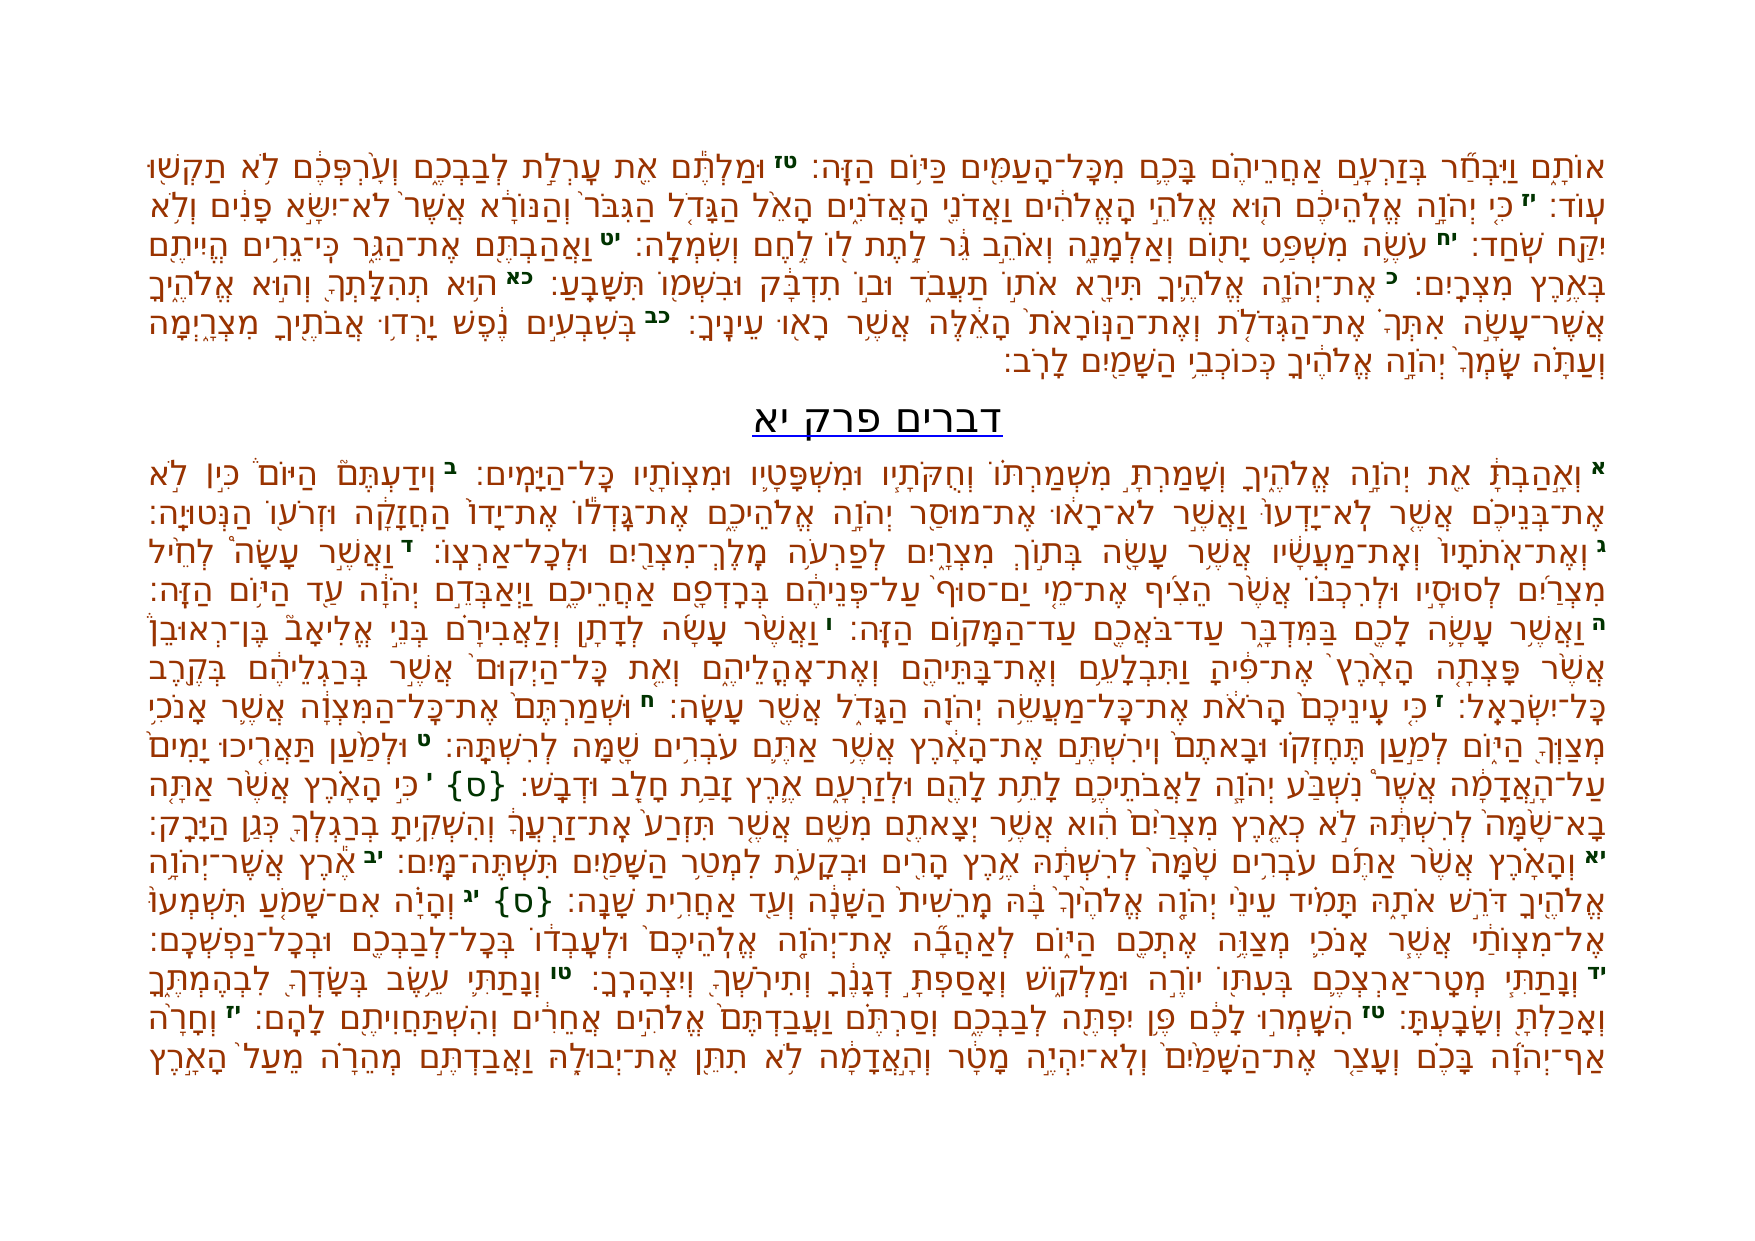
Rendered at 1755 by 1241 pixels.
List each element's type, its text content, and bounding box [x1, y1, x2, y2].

text א וְאָ֣הַבְתָּ֔ אֵ֖ת יְהֹוָ֣ה אֱלֹהֶ֑יךָ וְשָׁמַרְתָּ֣ מִשְׁמַרְתּ֗וֹ וְחֻקֹּתָ֧יו וּמִשְׁפָּטָ֛יו וּמִצְוֺתָ֖יו כׇּל־הַיָּמִֽים׃ ב וִֽידַעְתֶּם֮ הַיּוֹם֒ כִּ֣י׀ לֹ֣א אֶת־בְּנֵיכֶ֗ם אֲשֶׁ֤ר לֹֽא־יָדְעוּ֙ וַאֲשֶׁ֣ר לֹא־רָא֔וּ אֶת־מוּסַ֖ר יְהֹוָ֣ה אֱלֹהֵיכֶ֑ם אֶת־גׇּדְל֕וֹ אֶת־יָדוֹ֙ הַחֲזָקָ֔ה וּזְרֹע֖וֹ הַנְּטוּיָֽה׃ ג וְאֶת־אֹֽתֹתָיו֙ וְאֶֽת־מַעֲשָׂ֔יו אֲשֶׁ֥ר עָשָׂ֖ה בְּת֣וֹךְ מִצְרָ֑יִם לְפַרְעֹ֥ה מֶֽלֶךְ־מִצְרַ֖יִם וּלְכׇל־אַרְצֽוֹ׃ ד וַאֲשֶׁ֣ר עָשָׂה֩ לְחֵ֨יל מִצְרַ֜יִם לְסוּסָ֣יו וּלְרִכְבּ֗וֹ אֲשֶׁ֨ר הֵצִ֜יף אֶת־מֵ֤י יַם־סוּף֙ עַל־פְּנֵיהֶ֔ם בְּרׇדְפָ֖ם אַחֲרֵיכֶ֑ם וַיְאַבְּדֵ֣ם יְהֹוָ֔ה עַ֖ד הַיּ֥וֹם הַזֶּֽה׃ ה וַאֲשֶׁ֥ר עָשָׂ֛ה לָכֶ֖ם בַּמִּדְבָּ֑ר עַד־בֹּאֲכֶ֖ם עַד־הַמָּק֥וֹם הַזֶּֽה׃ ו וַאֲשֶׁ֨ר עָשָׂ֜ה לְדָתָ֣ן וְלַאֲבִירָ֗ם בְּנֵ֣י אֱלִיאָב֮ בֶּן־רְאוּבֵן֒ אֲשֶׁ֨ר פָּצְתָ֤ה הָאָ֙רֶץ֙ אֶת־פִּ֔יהָ וַתִּבְלָעֵ֥ם וְאֶת־בָּתֵּיהֶ֖ם וְאֶת־אׇהֳלֵיהֶ֑ם וְאֵ֤ת כׇּל־הַיְקוּם֙ אֲשֶׁ֣ר בְּרַגְלֵיהֶ֔ם בְּקֶ֖רֶב כׇּל־יִשְׂרָאֵֽל׃ ז כִּ֤י עֵֽינֵיכֶם֙ הָֽרֹאֹ֔ת אֶת־כׇּל־מַעֲשֵׂ֥ה יְהֹוָ֖ה הַגָּדֹ֑ל אֲשֶׁ֖ר עָשָֽׂה׃ ח וּשְׁמַרְתֶּם֙ אֶת־כׇּל־הַמִּצְוָ֔ה אֲשֶׁ֛ר אָנֹכִ֥י מְצַוְּךָ֖ הַיּ֑וֹם לְמַ֣עַן תֶּחֶזְק֗וּ וּבָאתֶם֙ וִֽירִשְׁתֶּ֣ם אֶת־הָאָ֔רֶץ אֲשֶׁ֥ר אַתֶּ֛ם עֹבְרִ֥ים שָׁ֖מָּה לְרִשְׁתָּֽהּ׃ ט וּלְמַ֨עַן תַּאֲרִ֤יכוּ יָמִים֙ עַל־הָ֣אֲדָמָ֔ה אֲשֶׁר֩ נִשְׁבַּ֨ע יְהֹוָ֧ה לַאֲבֹתֵיכֶ֛ם לָתֵ֥ת לָהֶ֖ם וּלְזַרְעָ֑ם אֶ֛רֶץ זָבַ֥ת חָלָ֖ב וּדְבָֽשׁ׃ {ס} י כִּ֣י הָאָ֗רֶץ אֲשֶׁ֨ר אַתָּ֤ה בָא־שָׁ֙מָּה֙ לְרִשְׁתָּ֔הּ לֹ֣א כְאֶ֤רֶץ מִצְרַ֙יִם֙ הִ֔וא אֲשֶׁ֥ר יְצָאתֶ֖ם מִשָּׁ֑ם אֲשֶׁ֤ר תִּזְרַע֙ אֶֽת־זַרְעֲךָ֔ וְהִשְׁקִ֥יתָ בְרַגְלְךָ֖ כְּגַ֥ן הַיָּרָֽק׃ יא וְהָאָ֗רֶץ אֲשֶׁ֨ר אַתֶּ֜ם עֹבְרִ֥ים שָׁ֙מָּה֙ לְרִשְׁתָּ֔הּ אֶ֥רֶץ הָרִ֖ים וּבְקָעֹ֑ת לִמְטַ֥ר הַשָּׁמַ֖יִם תִּשְׁתֶּה־מָּֽיִם׃ יב אֶ֕רֶץ אֲשֶׁר־יְהֹוָ֥ה אֱלֹהֶ֖יךָ דֹּרֵ֣שׁ אֹתָ֑הּ תָּמִ֗יד עֵינֵ֨י יְהֹוָ֤ה אֱלֹהֶ֙יךָ֙ בָּ֔הּ מֵֽרֵשִׁית֙ הַשָּׁנָ֔ה וְעַ֖ד אַחֲרִ֥ית שָׁנָֽה׃ {ס} יג וְהָיָ֗ה אִם־שָׁמֹ֤עַ תִּשְׁמְעוּ֙ אֶל־מִצְוֺתַ֔י אֲשֶׁ֧ר אָנֹכִ֛י מְצַוֶּ֥ה אֶתְכֶ֖ם הַיּ֑וֹם לְאַהֲבָ֞ה אֶת־יְהֹוָ֤ה אֱלֹֽהֵיכֶם֙ וּלְעׇבְד֔וֹ בְּכׇל־לְבַבְכֶ֖ם וּבְכׇל־נַפְשְׁכֶֽם׃ יד וְנָתַתִּ֧י מְטַֽר־אַרְצְכֶ֛ם בְּעִתּ֖וֹ יוֹרֶ֣ה וּמַלְק֑וֹשׁ וְאָסַפְתָּ֣ דְגָנֶ֔ךָ וְתִירֹֽשְׁךָ֖ וְיִצְהָרֶֽךָ׃ טו וְנָתַתִּ֛י עֵ֥שֶׂב בְּשָׂדְךָ֖ לִבְהֶמְתֶּ֑ךָ וְאָכַלְתָּ֖ וְשָׂבָֽעְתָּ׃ טז הִשָּֽׁמְר֣וּ לָכֶ֔ם פֶּ֥ן יִפְתֶּ֖ה לְבַבְכֶ֑ם וְסַרְתֶּ֗ם וַעֲבַדְתֶּם֙ אֱלֹהִ֣ים אֲחֵרִ֔ים וְהִשְׁתַּחֲוִיתֶ֖ם לָהֶֽם׃ יז וְחָרָ֨ה אַף־יְהֹוָ֜ה בָּכֶ֗ם וְעָצַ֤ר אֶת־הַשָּׁמַ֙יִם֙ וְלֹֽא־יִהְיֶ֣ה מָטָ֔ר וְהָ֣אֲדָמָ֔ה לֹ֥א תִתֵּ֖ן אֶת־יְבוּלָ֑הּ וַאֲבַדְתֶּ֣ם מְהֵרָ֗ה מֵעַל֙ הָאָ֣רֶץ [148, 454, 1606, 1076]
text דברים פרק יא [148, 393, 1606, 442]
text אוֹתָ֑ם וַיִּבְחַ֞ר בְּזַרְעָ֣ם אַחֲרֵיהֶ֗ם בָּכֶ֛ם מִכׇּל־הָעַמִּ֖ים כַּיּ֥וֹם הַזֶּֽה׃ טז וּמַלְתֶּ֕ם אֵ֖ת עׇרְלַ֣ת לְבַבְכֶ֑ם וְעׇ֨רְפְּכֶ֔ם לֹ֥א תַקְשׁ֖וּ עֽוֹד׃ יז כִּ֚י יְהֹוָ֣ה אֱלֹֽהֵיכֶ֔ם ה֚וּא אֱלֹהֵ֣י הָֽאֱלֹהִ֔ים וַאֲדֹנֵ֖י הָאֲדֹנִ֑ים הָאֵ֨ל הַגָּדֹ֤ל הַגִּבֹּר֙ וְהַנּוֹרָ֔א אֲשֶׁר֙ לֹא־יִשָּׂ֣א פָנִ֔ים וְלֹ֥א יִקַּ֖ח שֹֽׁחַד׃ יח עֹשֶׂ֛ה מִשְׁפַּ֥ט יָת֖וֹם וְאַלְמָנָ֑ה וְאֹהֵ֣ב גֵּ֔ר לָ֥תֶת ל֖וֹ לֶ֥חֶם וְשִׂמְלָֽה׃ יט וַאֲהַבְתֶּ֖ם אֶת־הַגֵּ֑ר כִּֽי־גֵרִ֥ים הֱיִיתֶ֖ם בְּאֶ֥רֶץ מִצְרָֽיִם׃ כ אֶת־יְהֹוָ֧ה אֱלֹהֶ֛יךָ תִּירָ֖א אֹת֣וֹ תַעֲבֹ֑ד וּב֣וֹ תִדְבָּ֔ק וּבִשְׁמ֖וֹ תִּשָּׁבֵֽעַ׃ כא ה֥וּא תְהִלָּתְךָ֖ וְה֣וּא אֱלֹהֶ֑יךָ אֲשֶׁר־עָשָׂ֣ה אִתְּךָ֗ אֶת־הַגְּדֹלֹ֤ת וְאֶת־הַנּֽוֹרָאֹת֙ הָאֵ֔לֶּה אֲשֶׁ֥ר רָא֖וּ עֵינֶֽיךָ׃ כב בְּשִׁבְעִ֣ים נֶ֔פֶשׁ יָרְד֥וּ אֲבֹתֶ֖יךָ מִצְרָ֑יְמָה וְעַתָּ֗ה שָֽׂמְךָ֙ יְהֹוָ֣ה אֱלֹהֶ֔יךָ כְּכוֹכְבֵ֥י הַשָּׁמַ֖יִם לָרֹֽב׃ [148, 148, 1606, 381]
